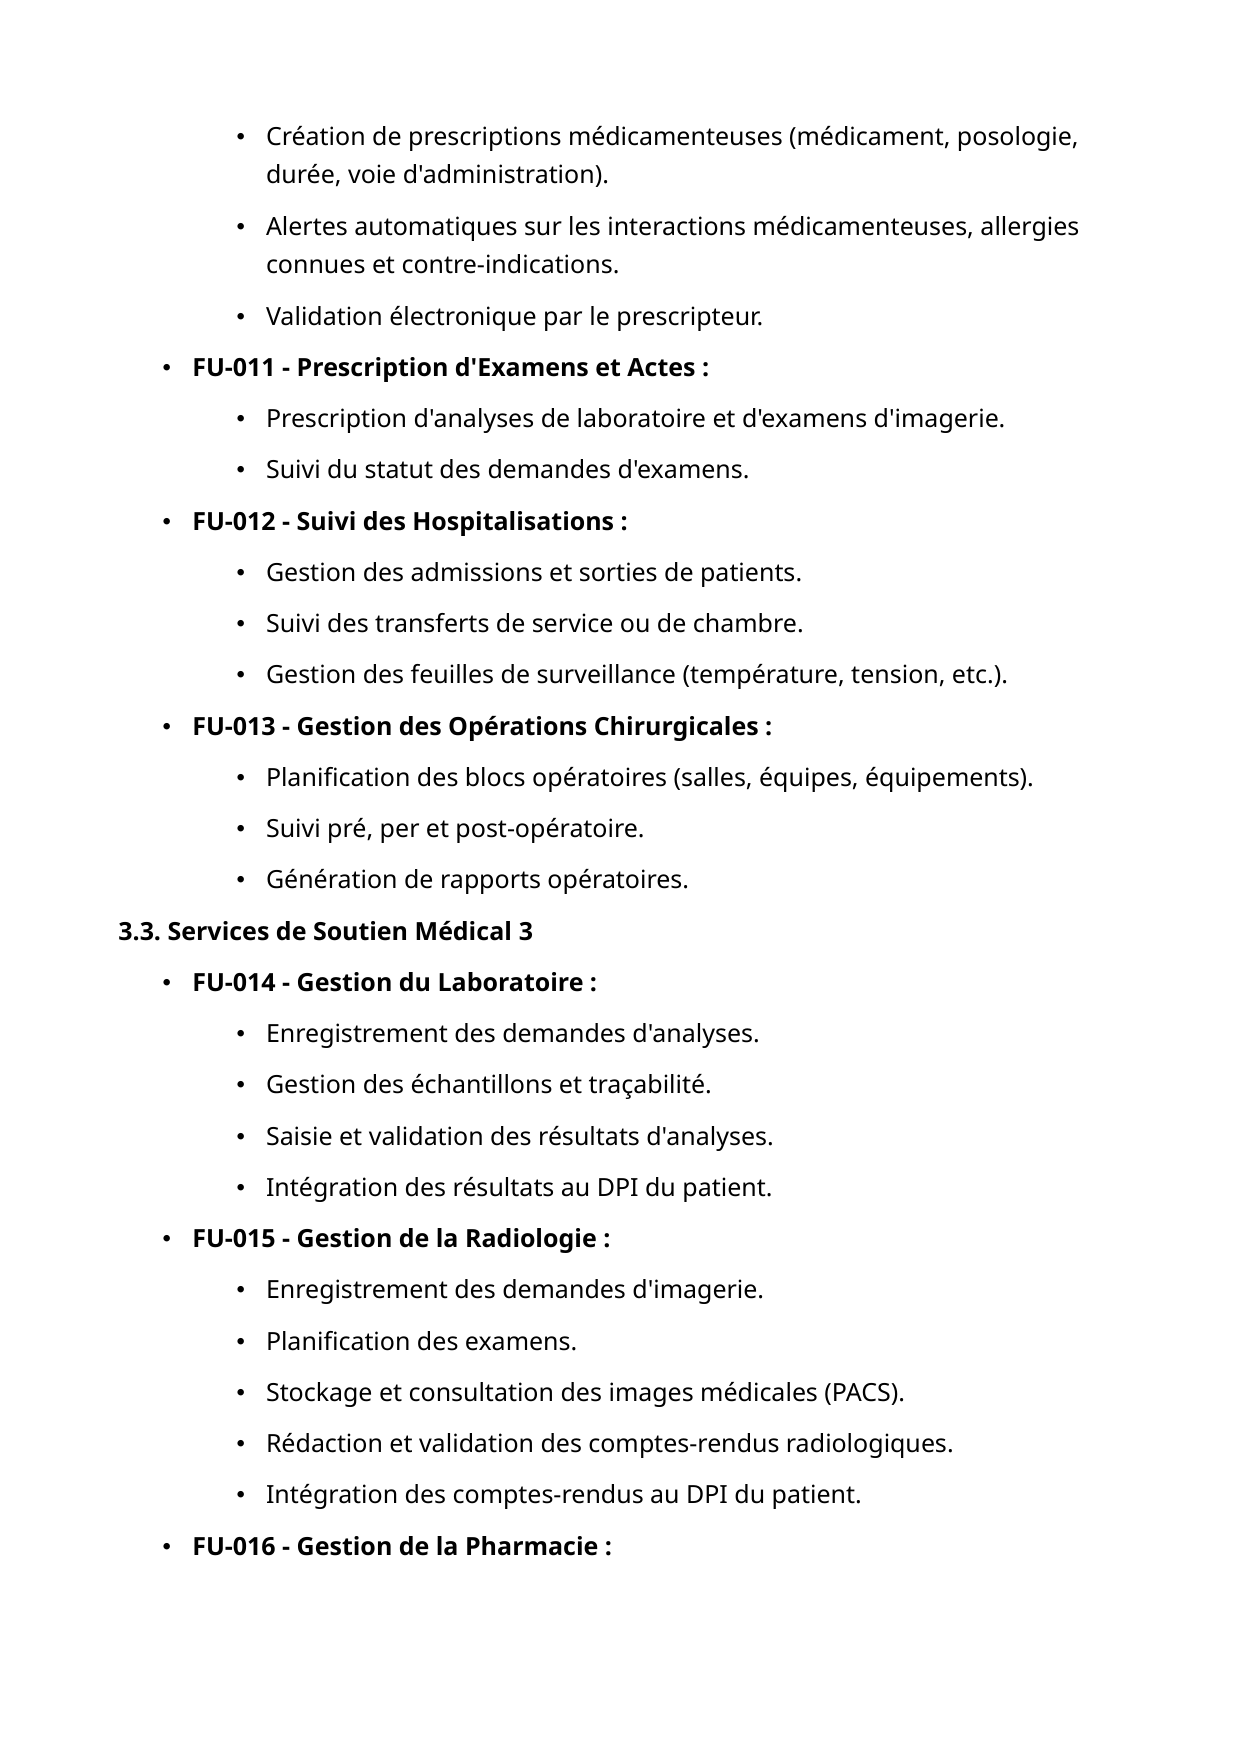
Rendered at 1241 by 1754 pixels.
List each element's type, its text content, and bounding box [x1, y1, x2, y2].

list Planification des blocs opératoires (salles, équipes, équipements). [236, 759, 1122, 793]
list FU-011 - Prescription d'Examens et Actes : [162, 349, 1122, 383]
list Alertes automatiques sur les interactions médicamenteuses, allergies connues et contre-indications. [236, 208, 1122, 281]
list Gestion des admissions et sorties de patients. [236, 554, 1122, 588]
list Suivi pré, per et post-opératoire. [236, 811, 1122, 845]
list Enregistrement des demandes d'imagerie. [236, 1272, 1122, 1306]
list Suivi des transferts de service ou de chambre. [236, 606, 1122, 640]
list Enregistrement des demandes d'analyses. [236, 1016, 1122, 1050]
list Planification des examens. [236, 1323, 1122, 1357]
list FU-013 - Gestion des Opérations Chirurgicales : [162, 708, 1122, 742]
subtitle 3.3. Services de Soutien Médical 3 [118, 913, 1122, 947]
list FU-015 - Gestion de la Radiologie : [162, 1221, 1122, 1255]
list Intégration des résultats au DPI du patient. [236, 1169, 1122, 1203]
list Intégration des comptes-rendus au DPI du patient. [236, 1477, 1122, 1511]
list Génération de rapports opératoires. [236, 862, 1122, 896]
list Prescription d'analyses de laboratoire et d'examens d'imagerie. [236, 401, 1122, 435]
list Saisie et validation des résultats d'analyses. [236, 1118, 1122, 1152]
list Création de prescriptions médicamenteuses (médicament, posologie, durée, voie d'administration). [236, 118, 1122, 191]
list Rédaction et validation des comptes-rendus radiologiques. [236, 1426, 1122, 1460]
list Stockage et consultation des images médicales (PACS). [236, 1374, 1122, 1408]
list Validation électronique par le prescripteur. [236, 298, 1122, 332]
list Gestion des échantillons et traçabilité. [236, 1067, 1122, 1101]
list Suivi du statut des demandes d'examens. [236, 452, 1122, 486]
list FU-016 - Gestion de la Pharmacie : [162, 1528, 1122, 1562]
list FU-012 - Suivi des Hospitalisations : [162, 503, 1122, 537]
list FU-014 - Gestion du Laboratoire : [162, 964, 1122, 998]
list Gestion des feuilles de surveillance (température, tension, etc.). [236, 657, 1122, 691]
